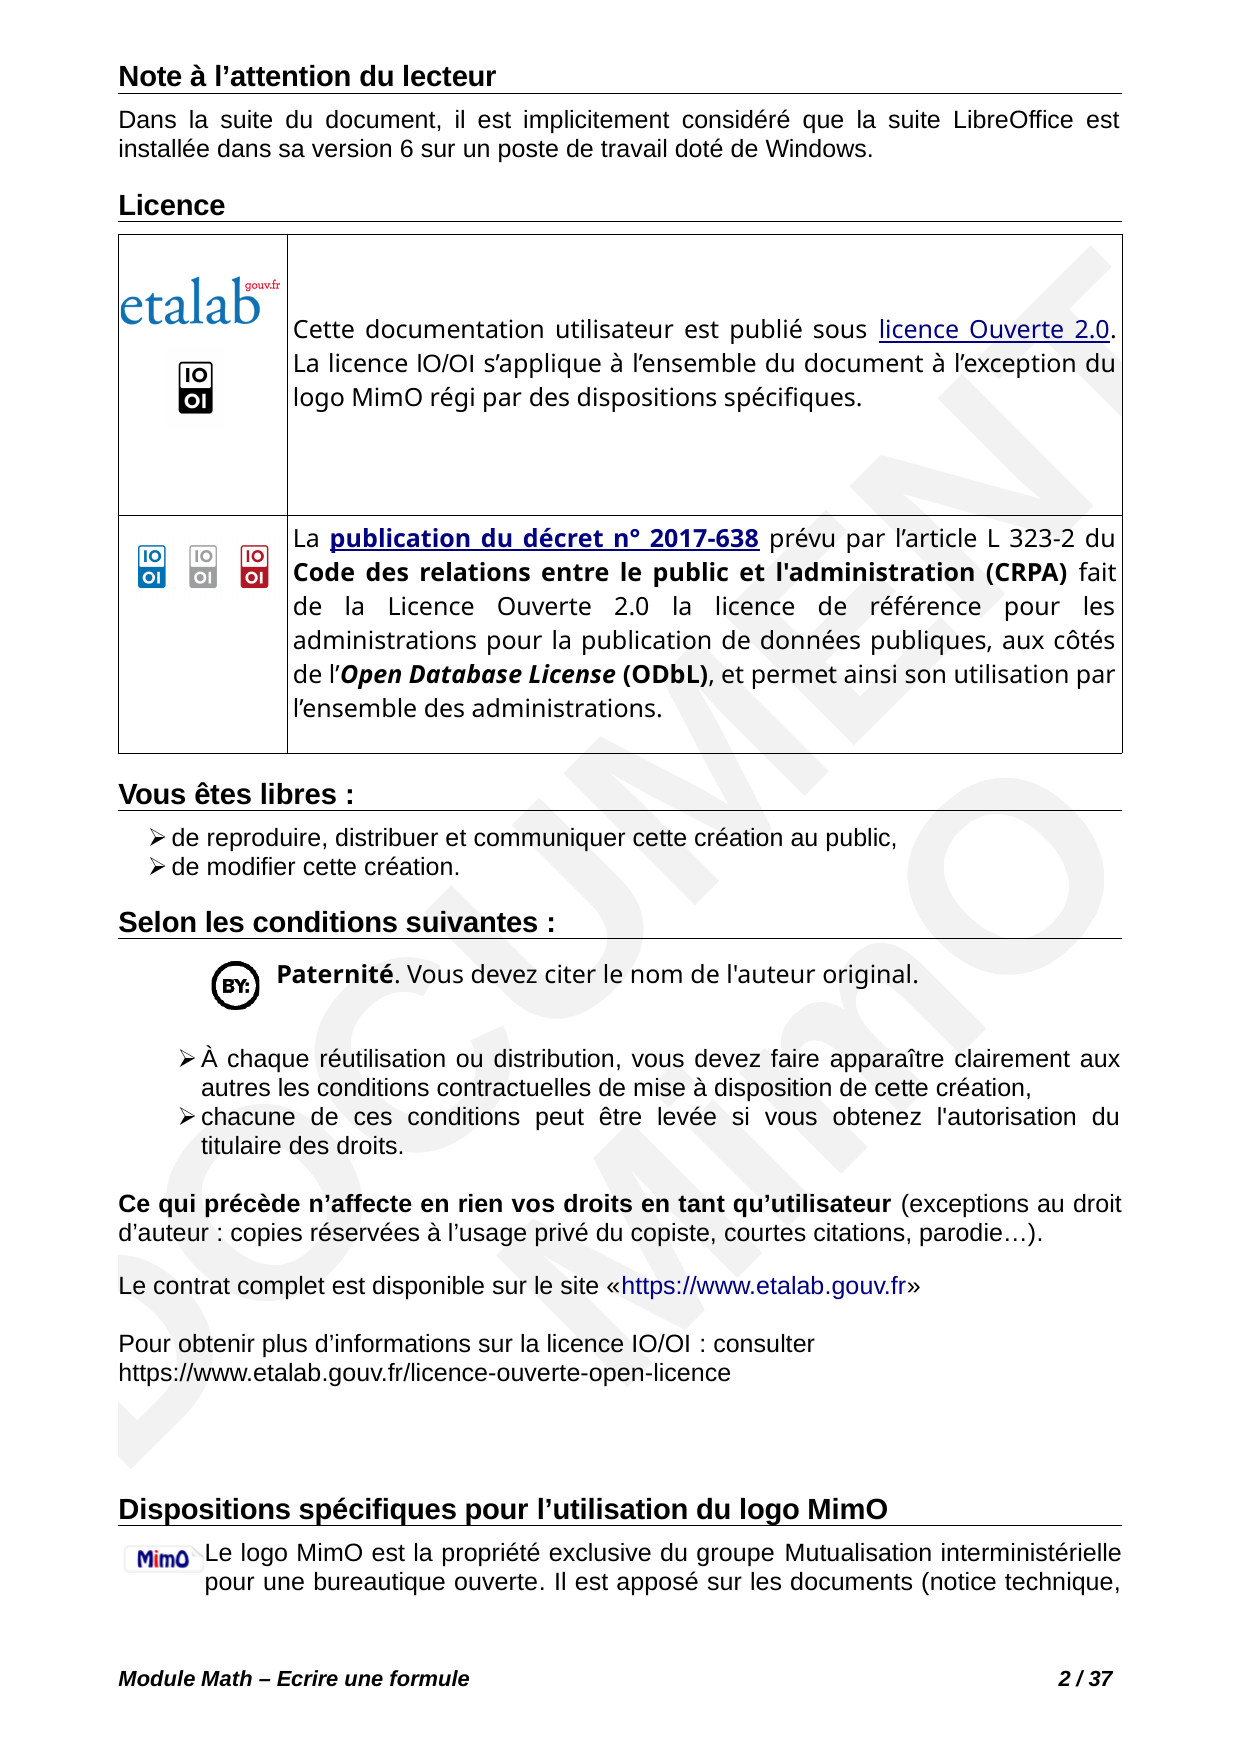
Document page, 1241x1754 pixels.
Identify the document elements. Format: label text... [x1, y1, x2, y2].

text Ce qui précède n’affecte en rien vos droits en tant qu’utilisateur (exceptions au droit d’auteur : copies réservées à l’usage privé du copiste, courtes citations, parodie…). [118, 1189, 1122, 1247]
text Le logo MimO est la propriété exclusive du groupe Mutualisation interministérielle pour une bureautique ouverte. Il est apposé sur les documents (notice technique, [123, 1538, 1122, 1596]
picture [126, 533, 280, 600]
text Pour obtenir plus d’informations sur la licence IO/OI : consulter https://www.etalab.gouv.fr/licence-ouverte-open-licence [118, 1329, 1122, 1387]
picture [211, 961, 260, 1010]
table_cell [119, 516, 287, 533]
list À chaque réutilisation ou distribution, vous devez faire apparaître clairement aux autres les conditions contractuelles de mise à disposition de cette création, [177, 1044, 1122, 1102]
text Vous êtes libres : [118, 777, 1122, 810]
picture [123, 1545, 205, 1573]
table_cell [119, 534, 287, 752]
table_header Paternité. Vous devez citer le nom de l'auteur original. [270, 951, 1120, 1019]
table_cell La publication du décret n° 2017-638 prévu par l’article L 323-2 du Code des relations entre le public et l'administration (CRPA) fait de la Licence Ouverte 2.0 la licence de référence pour les administrations pour la publication de données publiques, aux côtés de l’Open Database License (ODbL), et permet ainsi son utilisation par l’ensemble des administrations. [288, 516, 1122, 752]
table_header [119, 235, 287, 515]
text Dispositions spécifiques pour l’utilisation du logo MimO [118, 1492, 1122, 1525]
text Le contrat complet est disponible sur le site «https://www.etalab.gouv.fr» [118, 1271, 1122, 1300]
picture [120, 248, 280, 428]
text Note à l’attention du lecteur [118, 59, 1122, 93]
table_header Cette documentation utilisateur est publié sous licence Ouverte 2.0. La licence lO/OI s’applique à l’ensemble du document à l’exception du logo MimO régi par des dispositions spécifiques. [288, 235, 1122, 515]
text Selon les conditions suivantes : [118, 905, 1122, 938]
table_header [205, 951, 270, 1019]
list de modifier cette création. [148, 852, 1122, 881]
text Licence [118, 187, 1122, 221]
text Dans la suite du document, il est implicitement considéré que la suite LibreOffice est installée dans sa version 6 sur un poste de travail doté de Windows. [118, 105, 1122, 163]
list chacune de ces conditions peut être levée si vous obtenez l'autorisation du titulaire des droits. [177, 1102, 1122, 1160]
list de reproduire, distribuer et communiquer cette création au public, [148, 823, 1122, 852]
